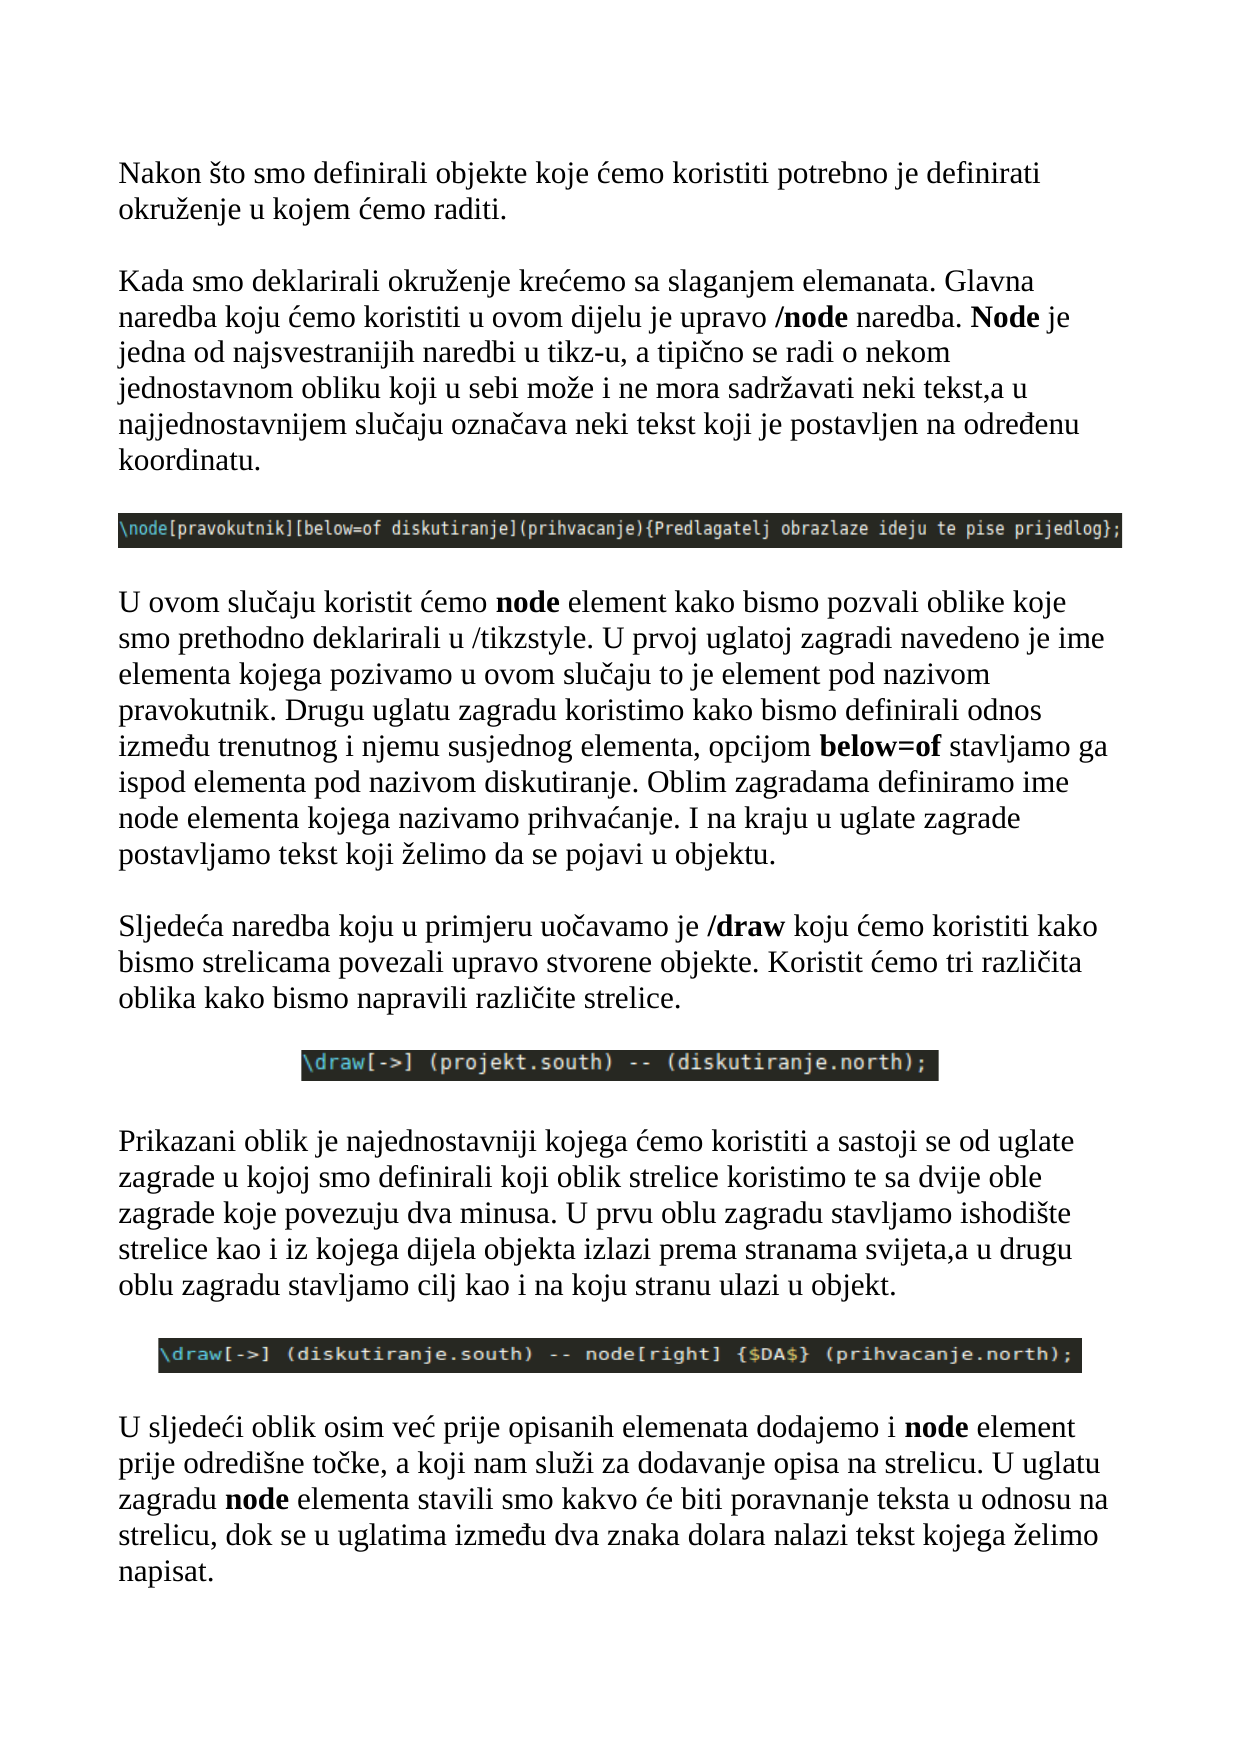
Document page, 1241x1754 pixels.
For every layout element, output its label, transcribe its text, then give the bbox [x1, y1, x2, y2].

picture [158, 1338, 1082, 1373]
text Sljedeća naredba koju u primjeru uočavamo je /draw koju ćemo koristiti kako bismo strelicama povezali upravo stvorene objekte. Koristit ćemo tri različita oblika kako bismo napravili različite strelice. [118, 907, 1122, 1015]
picture [301, 1050, 939, 1081]
text Nakon što smo definirali objekte koje ćemo koristiti potrebno je definirati okruženje u kojem ćemo raditi. [118, 154, 1122, 226]
picture [118, 513, 1123, 548]
text U sljedeći oblik osim već prije opisanih elemenata dodajemo i node element prije odredišne točke, a koji nam služi za dodavanje opisa na strelicu. U uglatu zagradu node elementa stavili smo kakvo će biti poravnanje teksta u odnosu na strelicu, dok se u uglatima između dva znaka dolara nalazi tekst kojega želimo napisat. [118, 1408, 1122, 1588]
text Prikazani oblik je najednostavniji kojega ćemo koristiti a sastoji se od uglate zagrade u kojoj smo definirali koji oblik strelice koristimo te sa dvije oble zagrade koje povezuju dva minusa. U prvu oblu zagradu stavljamo ishodište strelice kao i iz kojega dijela objekta izlazi prema stranama svijeta,a u drugu oblu zagradu stavljamo cilj kao i na koju stranu ulazi u objekt. [118, 1123, 1122, 1302]
text U ovom slučaju koristit ćemo node element kako bismo pozvali oblike koje smo prethodno deklarirali u /tikzstyle. U prvoj uglatoj zagradi navedeno je ime elementa kojega pozivamo u ovom slučaju to je element pod nazivom pravokutnik. Drugu uglatu zagradu koristimo kako bismo definirali odnos između trenutnog i njemu susjednog elementa, opcijom below=of stavljamo ga ispod elementa pod nazivom diskutiranje. Oblim zagradama definiramo ime node elementa kojega nazivamo prihvaćanje. I na kraju u uglate zagrade postavljamo tekst koji želimo da se pojavi u objektu. [118, 584, 1122, 871]
text Kada smo deklarirali okruženje krećemo sa slaganjem elemanata. Glavna naredba koju ćemo koristiti u ovom dijelu je upravo /node naredba. Node je jedna od najsvestranijih naredbi u tikz-u, a tipično se radi o nekom jednostavnom obliku koji u sebi može i ne mora sadržavati neki tekst,a u najjednostavnijem slučaju označava neki tekst koji je postavljen na određenu koordinatu. [118, 262, 1122, 477]
